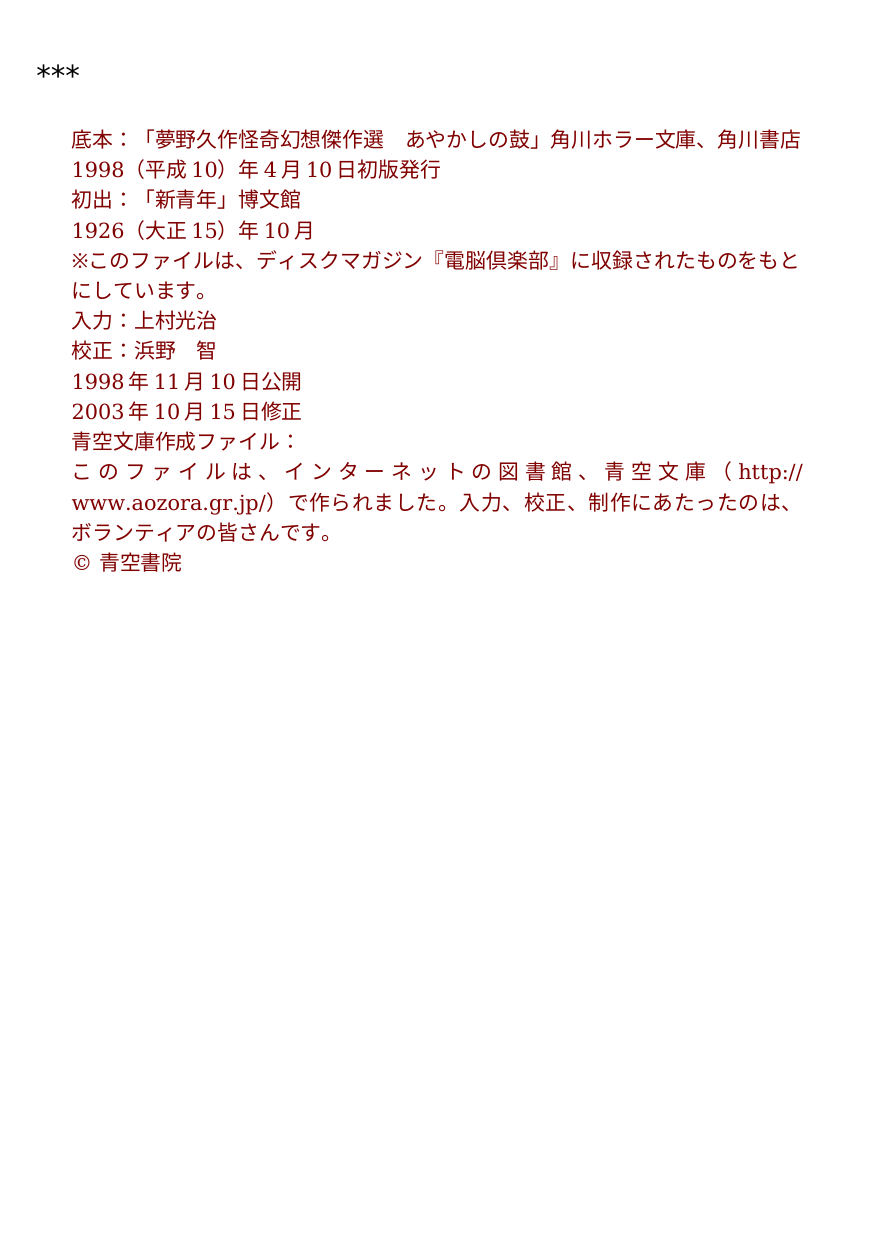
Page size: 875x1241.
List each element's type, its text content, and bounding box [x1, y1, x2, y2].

text 1998（平成10）年4月10日初版発行 [71, 153, 803, 184]
text このファイルは、インターネットの図書館、青空文庫（http://www.aozora.gr.jp/）で作られました。入力、校正、制作にあたったのは、ボランティアの皆さんです。 [71, 456, 803, 546]
text 初出：「新青年」博文館 [71, 184, 803, 214]
text 入力：上村光治 [71, 304, 803, 335]
text 底本：「夢野久作怪奇幻想傑作選 あやかしの鼓」角川ホラー文庫、角川書店 [71, 123, 803, 153]
text ※このファイルは、ディスクマガジン『電脳倶楽部』に収録されたものをもとにしています。 [71, 244, 803, 304]
text 1926（大正15）年10月 [71, 214, 803, 244]
text 2003年10月15日修正 [71, 395, 803, 425]
text 校正：浜野 智 [71, 335, 803, 365]
text 1998年11月10日公開 [71, 365, 803, 395]
text 青空文庫作成ファイル： [71, 425, 803, 456]
subtitle *** [36, 60, 838, 94]
text © 青空書院 [71, 546, 803, 576]
